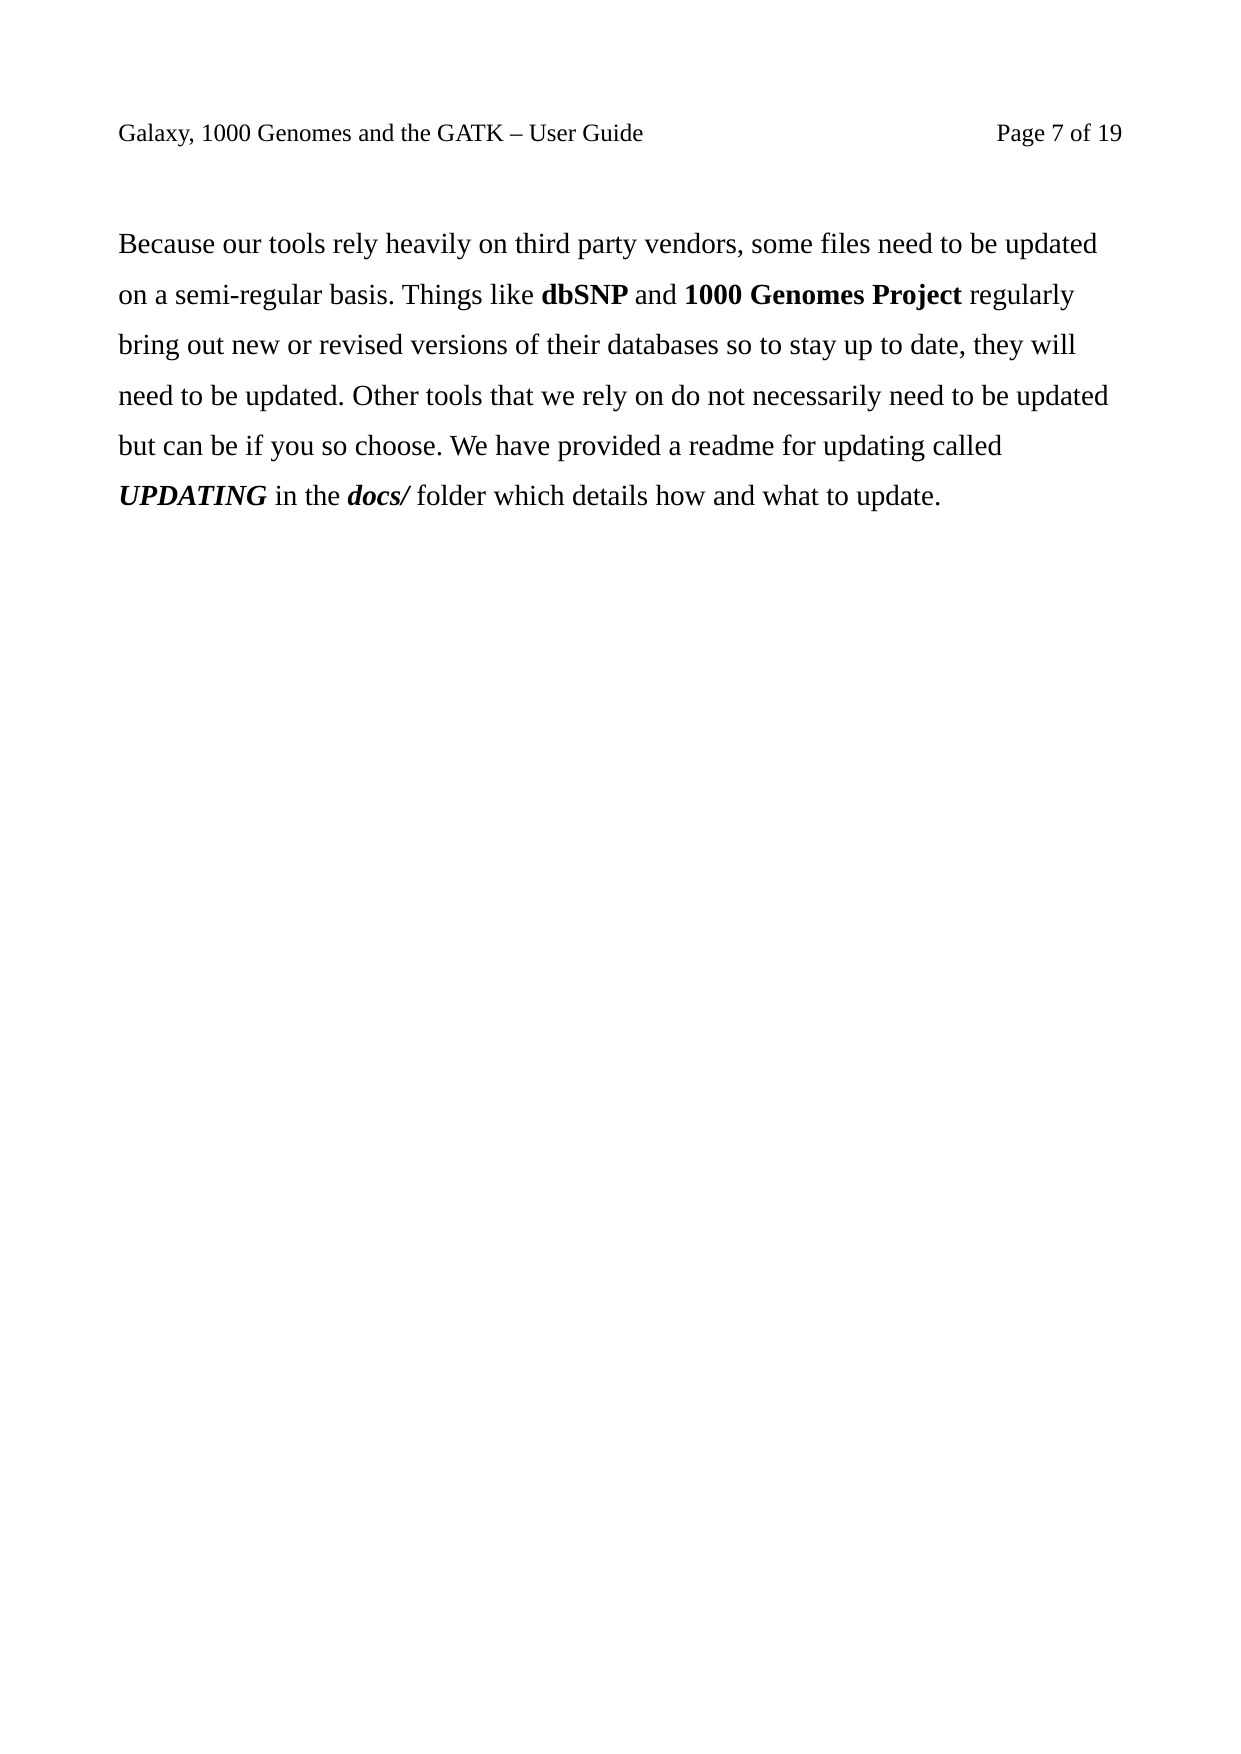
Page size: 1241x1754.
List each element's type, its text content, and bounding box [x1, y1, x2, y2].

text Because our tools rely heavily on third party vendors, some files need to be updated on a semi-regular basis. Things like dbSNP and 1000 Genomes Project regularly bring out new or revised versions of their databases so to stay up to date, they will need to be updated. Other tools that we rely on do not necessarily need to be updated but can be if you so choose. We have provided a readme for updating called UPDATING in the docs/ folder which details how and what to update. [118, 227, 1122, 512]
